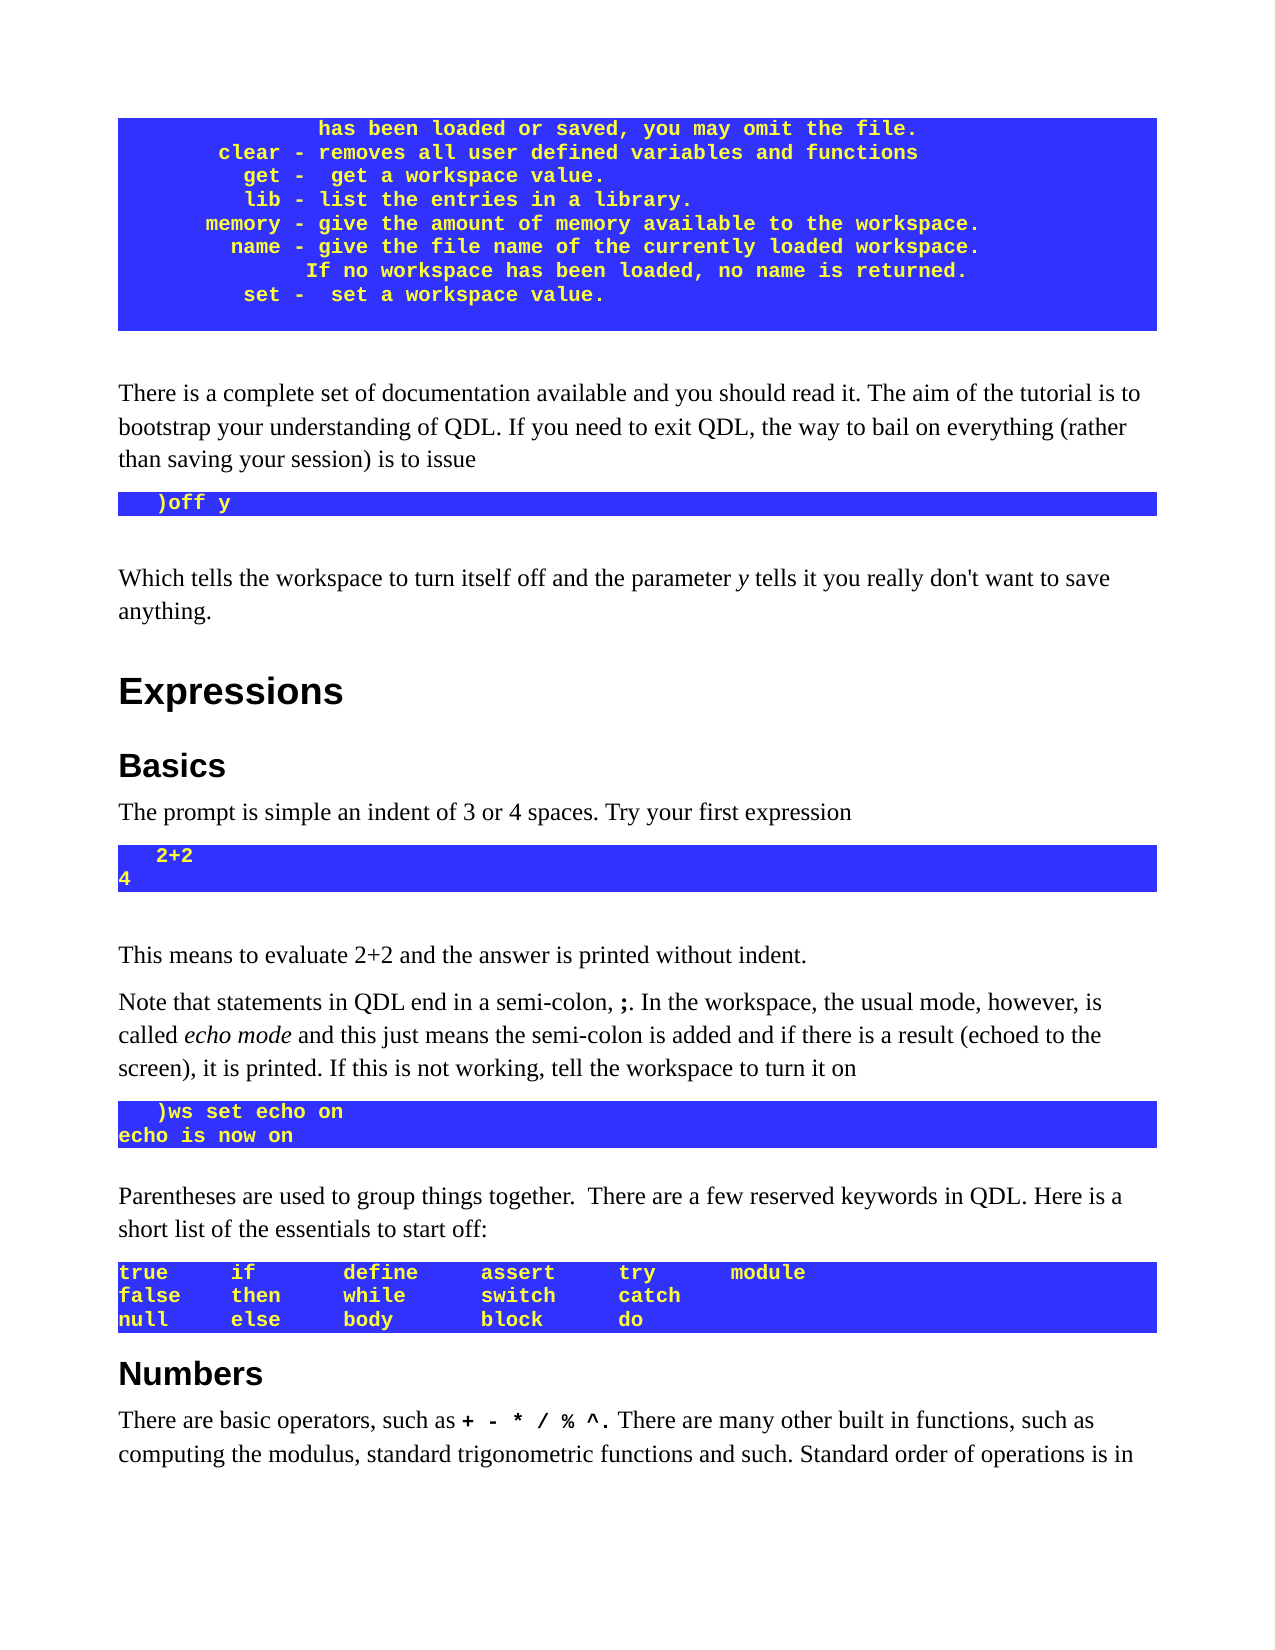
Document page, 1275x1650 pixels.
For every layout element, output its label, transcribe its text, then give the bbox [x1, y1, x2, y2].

text true if define assert try module [118, 1262, 1157, 1286]
text memory - give the amount of memory available to the workspace. [118, 213, 1157, 236]
text There are basic operators, such as + - * / % ^. There are many other built in functions, such as computing the modulus, standard trigonometric functions and such. Standard order of operations is in [118, 1405, 1157, 1467]
text Which tells the workspace to turn itself off and the parameter y tells it you really don't want to save anything. [118, 563, 1157, 625]
text The prompt is simple an indent of 3 or 4 spaces. Try your first expression [118, 797, 1157, 826]
subtitle Numbers [118, 1354, 1157, 1392]
text Note that statements in QDL end in a semi-colon, ;. In the workspace, the usual mode, however, is called echo mode and this just means the semi-colon is added and if there is a result (echoed to the screen), it is printed. If this is not working, tell the workspace to turn it on [118, 987, 1157, 1082]
text 2+2 [118, 845, 1157, 868]
text This means to evaluate 2+2 and the answer is printed without indent. [118, 940, 1157, 968]
text clear - removes all user defined variables and functions [118, 142, 1157, 165]
subtitle Expressions [118, 669, 1157, 713]
text )off y [118, 492, 1157, 516]
text 4 [118, 868, 1157, 892]
text has been loaded or saved, you may omit the file. [118, 118, 1157, 142]
text echo is now on [118, 1124, 1157, 1148]
text null else body block do [118, 1309, 1157, 1333]
text false then while switch catch [118, 1286, 1157, 1309]
text name - give the file name of the currently loaded workspace. [118, 236, 1157, 260]
text If no workspace has been loaded, no name is returned. [118, 260, 1157, 284]
subtitle Basics [118, 746, 1157, 785]
text There is a complete set of documentation available and you should read it. The aim of the tutorial is to bootstrap your understanding of QDL. If you need to exit QDL, the way to bail on everything (rather than saving your session) is to issue [118, 378, 1157, 473]
text )ws set echo on [118, 1101, 1157, 1124]
text get - get a workspace value. [118, 165, 1157, 189]
text set - set a workspace value. [118, 284, 1157, 331]
text lib - list the entries in a library. [118, 189, 1157, 213]
text Parentheses are used to group things together. There are a few reserved keywords in QDL. Here is a short list of the essentials to start off: [118, 1148, 1157, 1243]
